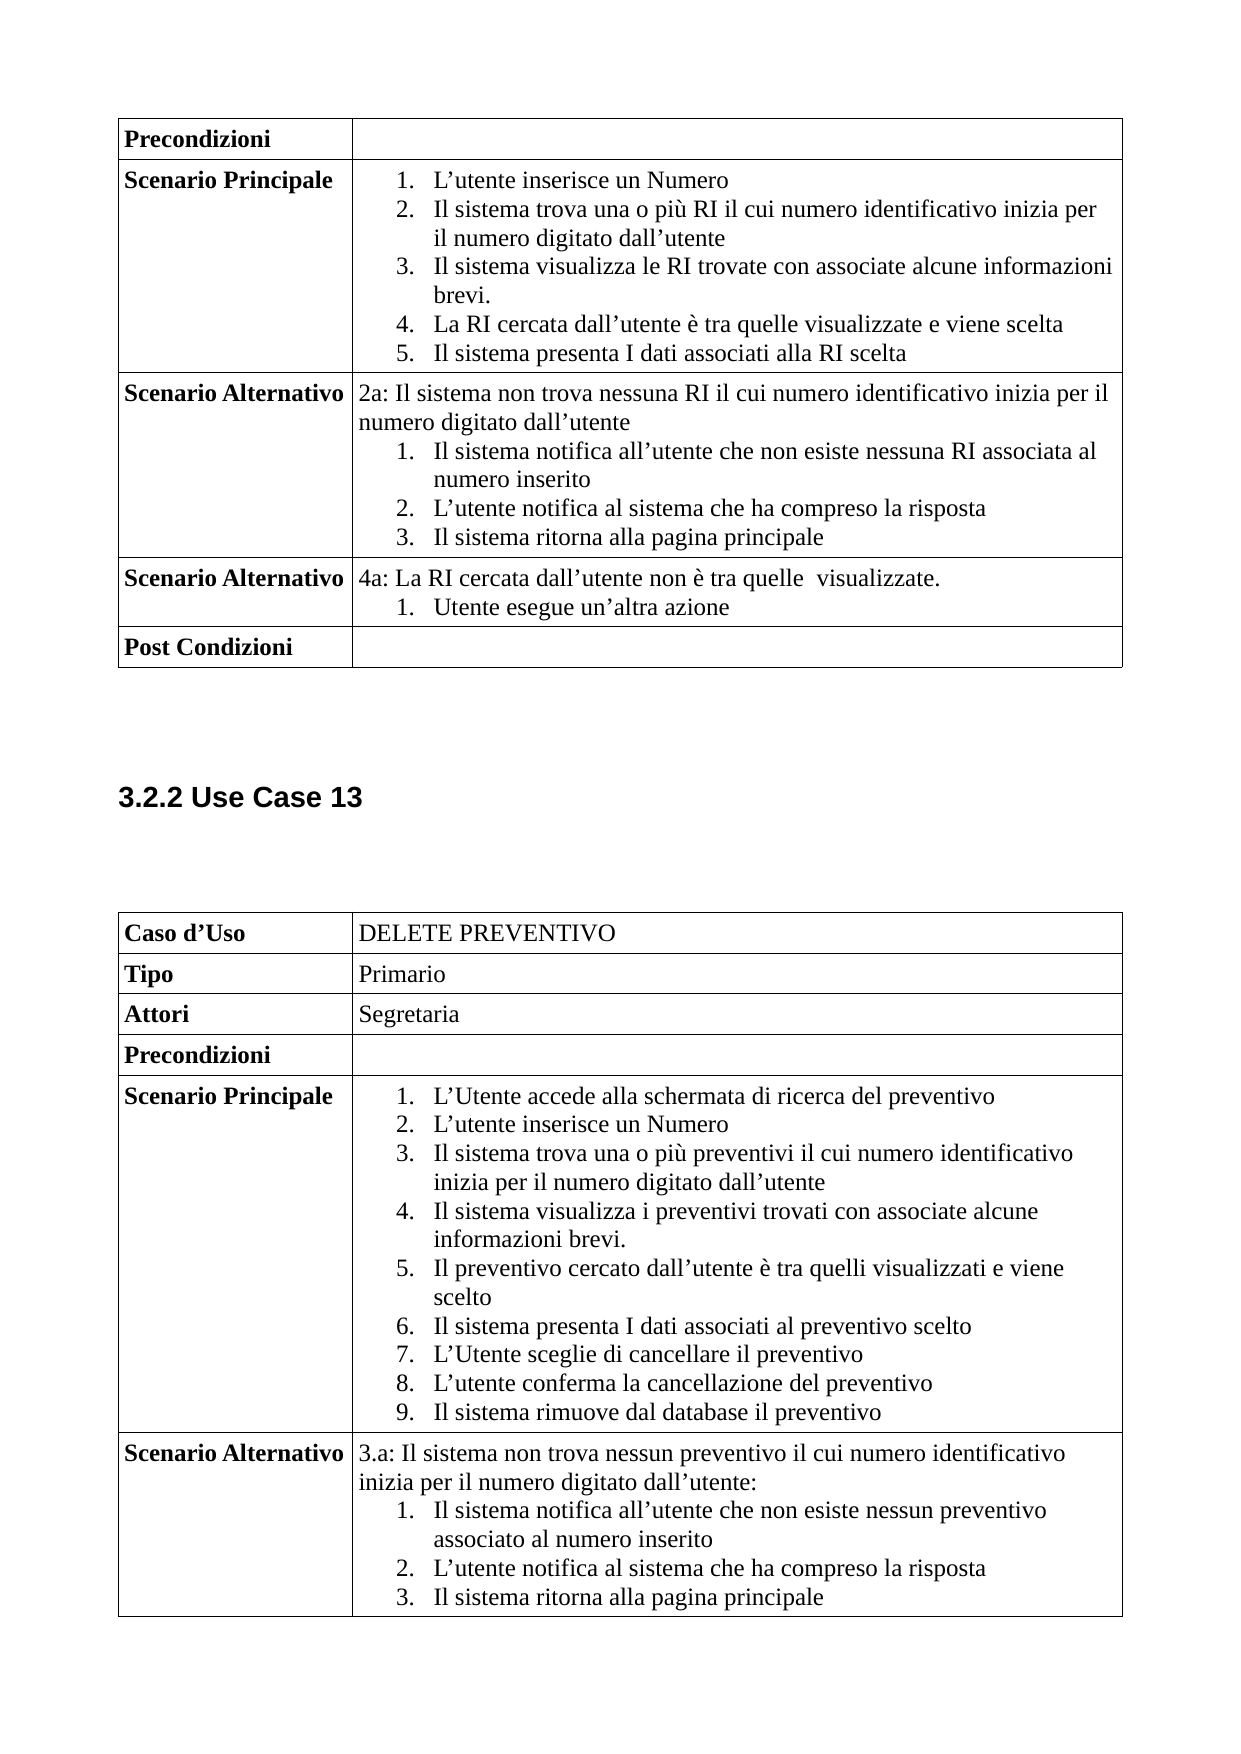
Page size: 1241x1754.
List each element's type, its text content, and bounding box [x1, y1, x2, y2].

table_cell [353, 627, 1122, 667]
subtitle 3.2.2 Use Case 13 [118, 780, 1122, 813]
table_cell Segretaria [353, 994, 1122, 1034]
table_header DELETE PREVENTIVO [353, 913, 1122, 952]
table_cell Tipo [119, 954, 352, 993]
table_cell Precondizioni [119, 1035, 352, 1074]
table_cell [353, 119, 1122, 159]
table_cell Primario [353, 954, 1122, 993]
table_cell 4a: La RI cercata dall’utente non è tra quelle visualizzate. Utente esegue un’altra azione [353, 558, 1122, 626]
table_cell L’utente inserisce un Numero Il sistema trova una o più RI il cui numero identificativo inizia per il numero digitato dall’utente Il sistema visualizza le RI trovate con associate alcune informazioni brevi. La RI cercata dall’utente è tra quelle visualizzate e viene scelta Il sistema presenta I dati associati alla RI scelta [353, 160, 1122, 372]
table_cell [353, 1035, 1122, 1074]
table_cell Precondizioni [119, 119, 352, 159]
table_cell Scenario Principale [119, 1076, 352, 1432]
table_cell Scenario Alternativo [119, 558, 352, 626]
table_cell Attori [119, 994, 352, 1034]
table_cell Scenario Principale [119, 160, 352, 372]
table_cell 3.a: Il sistema non trova nessun preventivo il cui numero identificativo inizia per il numero digitato dall’utente: Il sistema notifica all’utente che non esiste nessun preventivo associato al numero inserito L’utente notifica al sistema che ha compreso la risposta Il sistema ritorna alla pagina principale [353, 1433, 1122, 1616]
table_cell Scenario Alternativo [119, 373, 352, 557]
table_cell L’Utente accede alla schermata di ricerca del preventivo L’utente inserisce un Numero Il sistema trova una o più preventivi il cui numero identificativo inizia per il numero digitato dall’utente Il sistema visualizza i preventivi trovati con associate alcune informazioni brevi. Il preventivo cercato dall’utente è tra quelli visualizzati e viene scelto Il sistema presenta I dati associati al preventivo scelto L’Utente sceglie di cancellare il preventivo L’utente conferma la cancellazione del preventivo Il sistema rimuove dal database il preventivo [353, 1076, 1122, 1432]
table_cell Scenario Alternativo [119, 1433, 352, 1616]
table_cell Post Condizioni [119, 627, 352, 667]
table_header Caso d’Uso [119, 913, 352, 952]
table_cell 2a: Il sistema non trova nessuna RI il cui numero identificativo inizia per il numero digitato dall’utente Il sistema notifica all’utente che non esiste nessuna RI associata al numero inserito L’utente notifica al sistema che ha compreso la risposta Il sistema ritorna alla pagina principale [353, 373, 1122, 557]
